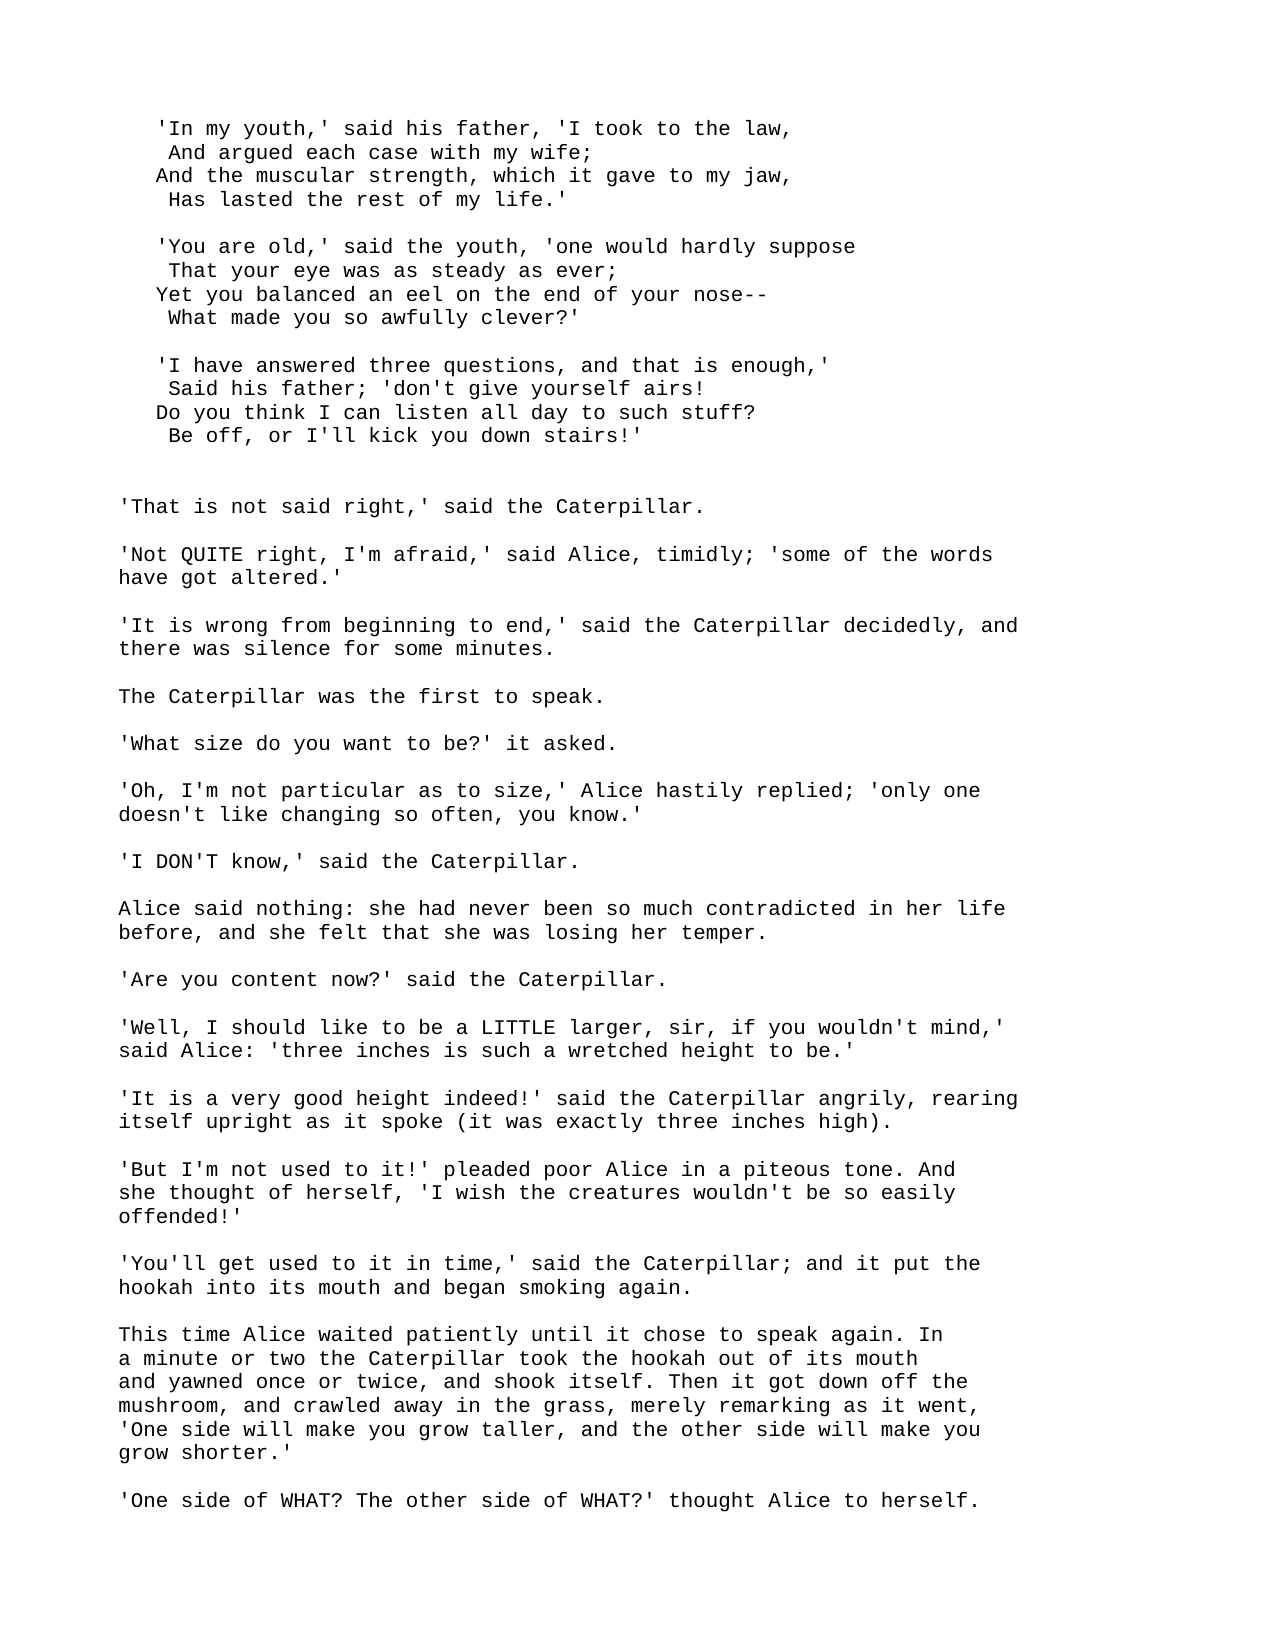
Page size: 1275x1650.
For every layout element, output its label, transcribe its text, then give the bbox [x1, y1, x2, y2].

text And argued each case with my wife; [118, 142, 1157, 165]
text 'Oh, I'm not particular as to size,' Alice hastily replied; 'only one [118, 780, 1157, 804]
text 'It is a very good height indeed!' said the Caterpillar angrily, rearing [118, 1088, 1157, 1111]
text And the muscular strength, which it gave to my jaw, [118, 165, 1157, 189]
text 'I DON'T know,' said the Caterpillar. [118, 851, 1157, 875]
text there was silence for some minutes. [118, 638, 1157, 662]
text a minute or two the Caterpillar took the hookah out of its mouth [118, 1348, 1157, 1371]
text 'But I'm not used to it!' pleaded poor Alice in a piteous tone. And [118, 1158, 1157, 1182]
text grow shorter.' [118, 1442, 1157, 1466]
text and yawned once or twice, and shook itself. Then it got down off the [118, 1371, 1157, 1395]
text The Caterpillar was the first to speak. [118, 686, 1157, 709]
text offended!' [118, 1206, 1157, 1229]
text 'I have answered three questions, and that is enough,' [118, 354, 1157, 378]
text 'Not QUITE right, I'm afraid,' said Alice, timidly; 'some of the words [118, 544, 1157, 567]
text Alice said nothing: she had never been so much contradicted in her life [118, 898, 1157, 922]
text What made you so awfully clever?' [118, 307, 1157, 331]
text 'It is wrong from beginning to end,' said the Caterpillar decidedly, and [118, 615, 1157, 638]
text This time Alice waited patiently until it chose to speak again. In [118, 1324, 1157, 1348]
text Be off, or I'll kick you down stairs!' [118, 426, 1157, 449]
text mushroom, and crawled away in the grass, merely remarking as it went, [118, 1395, 1157, 1419]
text Yet you balanced an eel on the end of your nose-- [118, 284, 1157, 307]
text That your eye was as steady as ever; [118, 260, 1157, 284]
text before, and she felt that she was losing her temper. [118, 922, 1157, 946]
text 'Are you content now?' said the Caterpillar. [118, 969, 1157, 993]
text have got altered.' [118, 567, 1157, 591]
text 'That is not said right,' said the Caterpillar. [118, 496, 1157, 520]
text itself upright as it spoke (it was exactly three inches high). [118, 1111, 1157, 1135]
text Said his father; 'don't give yourself airs! [118, 378, 1157, 402]
text doesn't like changing so often, you know.' [118, 804, 1157, 827]
text 'You'll get used to it in time,' said the Caterpillar; and it put the [118, 1253, 1157, 1277]
text she thought of herself, 'I wish the creatures wouldn't be so easily [118, 1182, 1157, 1206]
text 'Well, I should like to be a LITTLE larger, sir, if you wouldn't mind,' [118, 1017, 1157, 1040]
text 'In my youth,' said his father, 'I took to the law, [118, 118, 1157, 142]
text 'You are old,' said the youth, 'one would hardly suppose [118, 236, 1157, 260]
text Do you think I can listen all day to such stuff? [118, 402, 1157, 426]
text 'One side will make you grow taller, and the other side will make you [118, 1419, 1157, 1442]
text Has lasted the rest of my life.' [118, 189, 1157, 213]
text 'What size do you want to be?' it asked. [118, 733, 1157, 757]
text said Alice: 'three inches is such a wretched height to be.' [118, 1040, 1157, 1064]
text hookah into its mouth and began smoking again. [118, 1277, 1157, 1300]
text 'One side of WHAT? The other side of WHAT?' thought Alice to herself. [118, 1489, 1157, 1513]
